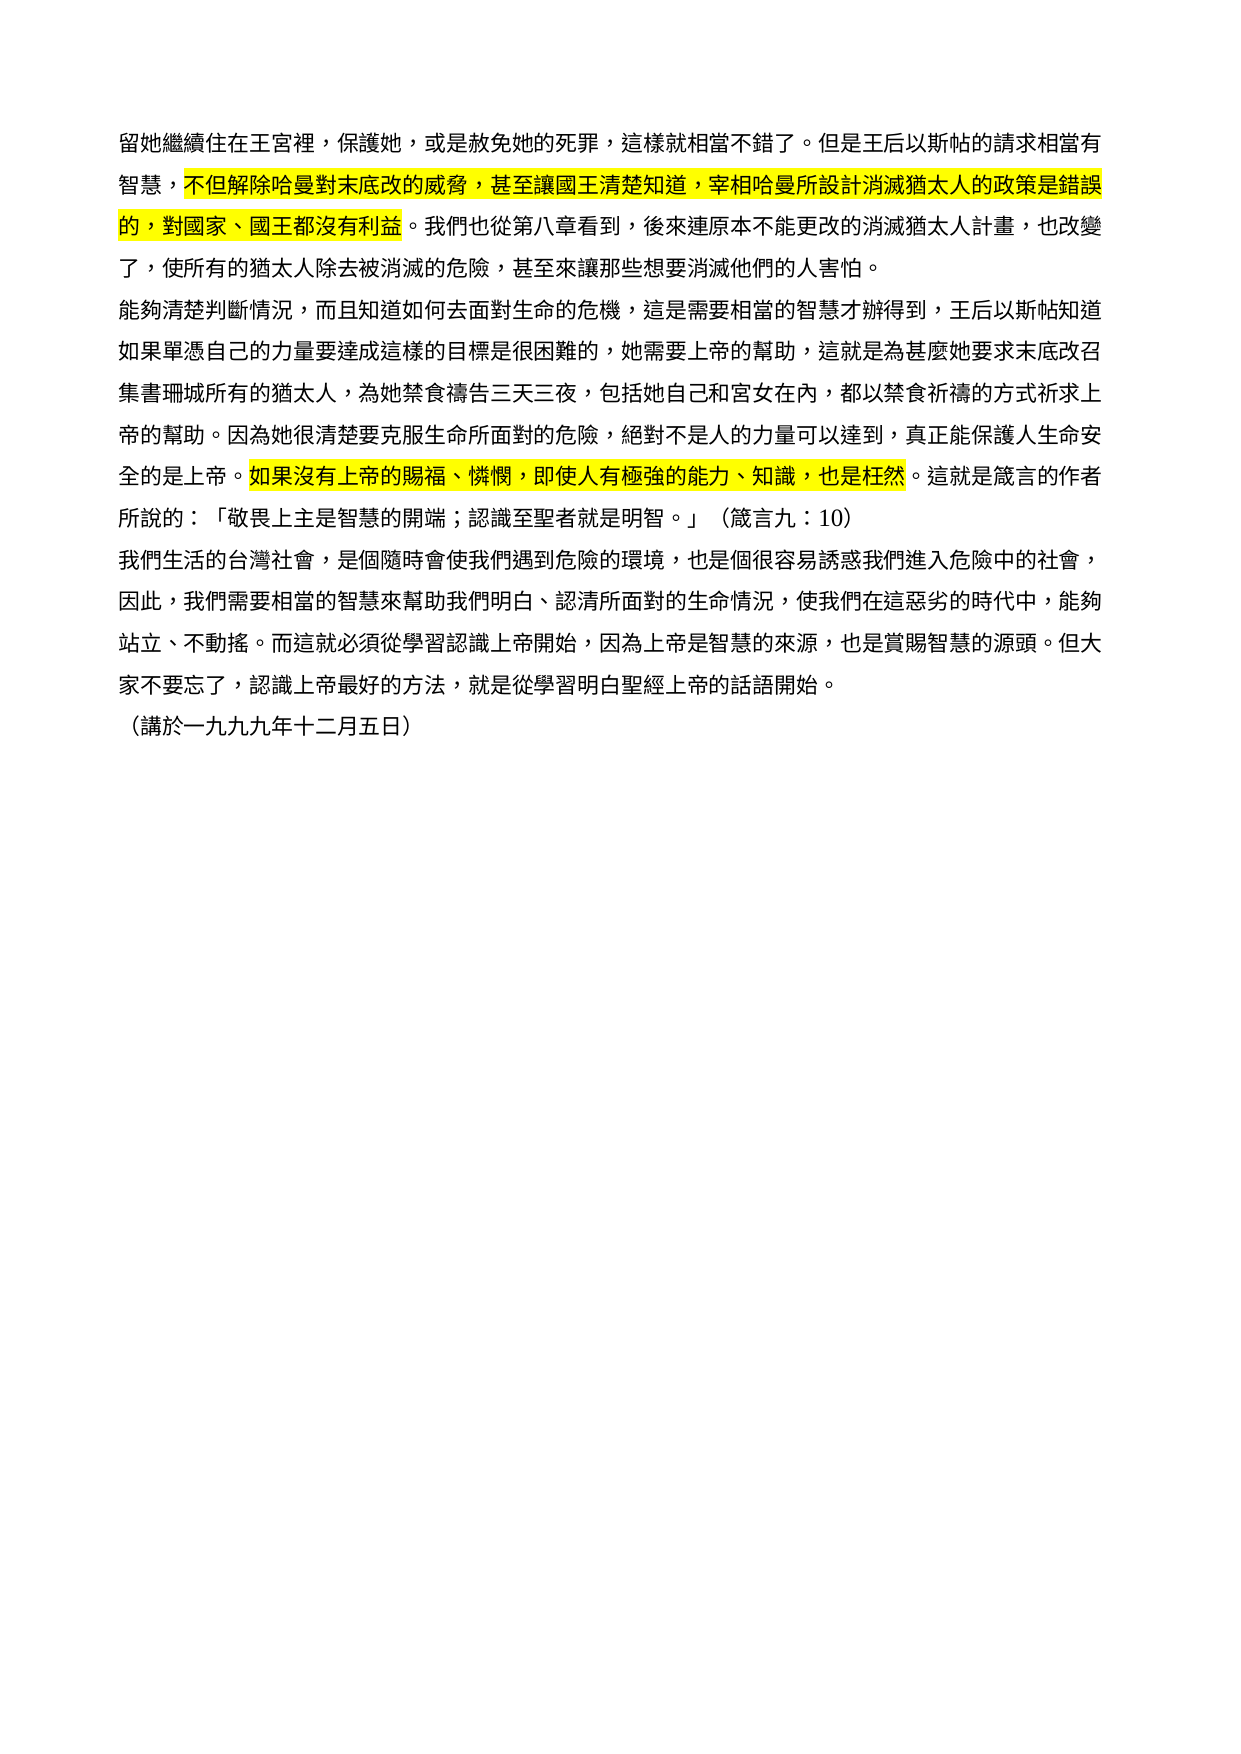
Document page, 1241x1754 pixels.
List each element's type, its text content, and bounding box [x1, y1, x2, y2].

text 留她繼續住在王宮裡，保護她，或是赦免她的死罪，這樣就相當不錯了。但是王后以斯帖的請求相當有智慧，不但解除哈曼對末底改的威脅，甚至讓國王清楚知道，宰相哈曼所設計消滅猶太人的政策是錯誤的，對國家、國王都沒有利益。我們也從第八章看到，後來連原本不能更改的消滅猶太人計畫，也改變了，使所有的猶太人除去被消滅的危險，甚至來讓那些想要消滅他們的人害怕。 [118, 118, 1122, 285]
text 我們生活的台灣社會，是個隨時會使我們遇到危險的環境，也是個很容易誘惑我們進入危險中的社會，因此，我們需要相當的智慧來幫助我們明白、認清所面對的生命情況，使我們在這惡劣的時代中，能夠站立、不動搖。而這就必須從學習認識上帝開始，因為上帝是智慧的來源，也是賞賜智慧的源頭。但大家不要忘了，認識上帝最好的方法，就是從學習明白聖經上帝的話語開始。 [118, 535, 1122, 701]
text （講於一九九九年十二月五日） [118, 701, 1122, 743]
text 能夠清楚判斷情況，而且知道如何去面對生命的危機，這是需要相當的智慧才辦得到，王后以斯帖知道如果單憑自己的力量要達成這樣的目標是很困難的，她需要上帝的幫助，這就是為甚麼她要求末底改召集書珊城所有的猶太人，為她禁食禱告三天三夜，包括她自己和宮女在內，都以禁食祈禱的方式祈求上帝的幫助。因為她很清楚要克服生命所面對的危險，絕對不是人的力量可以達到，真正能保護人生命安全的是上帝。如果沒有上帝的賜福、憐憫，即使人有極強的能力、知識，也是枉然。這就是箴言的作者所說的：「敬畏上主是智慧的開端；認識至聖者就是明智。」（箴言九：10） [118, 285, 1122, 535]
